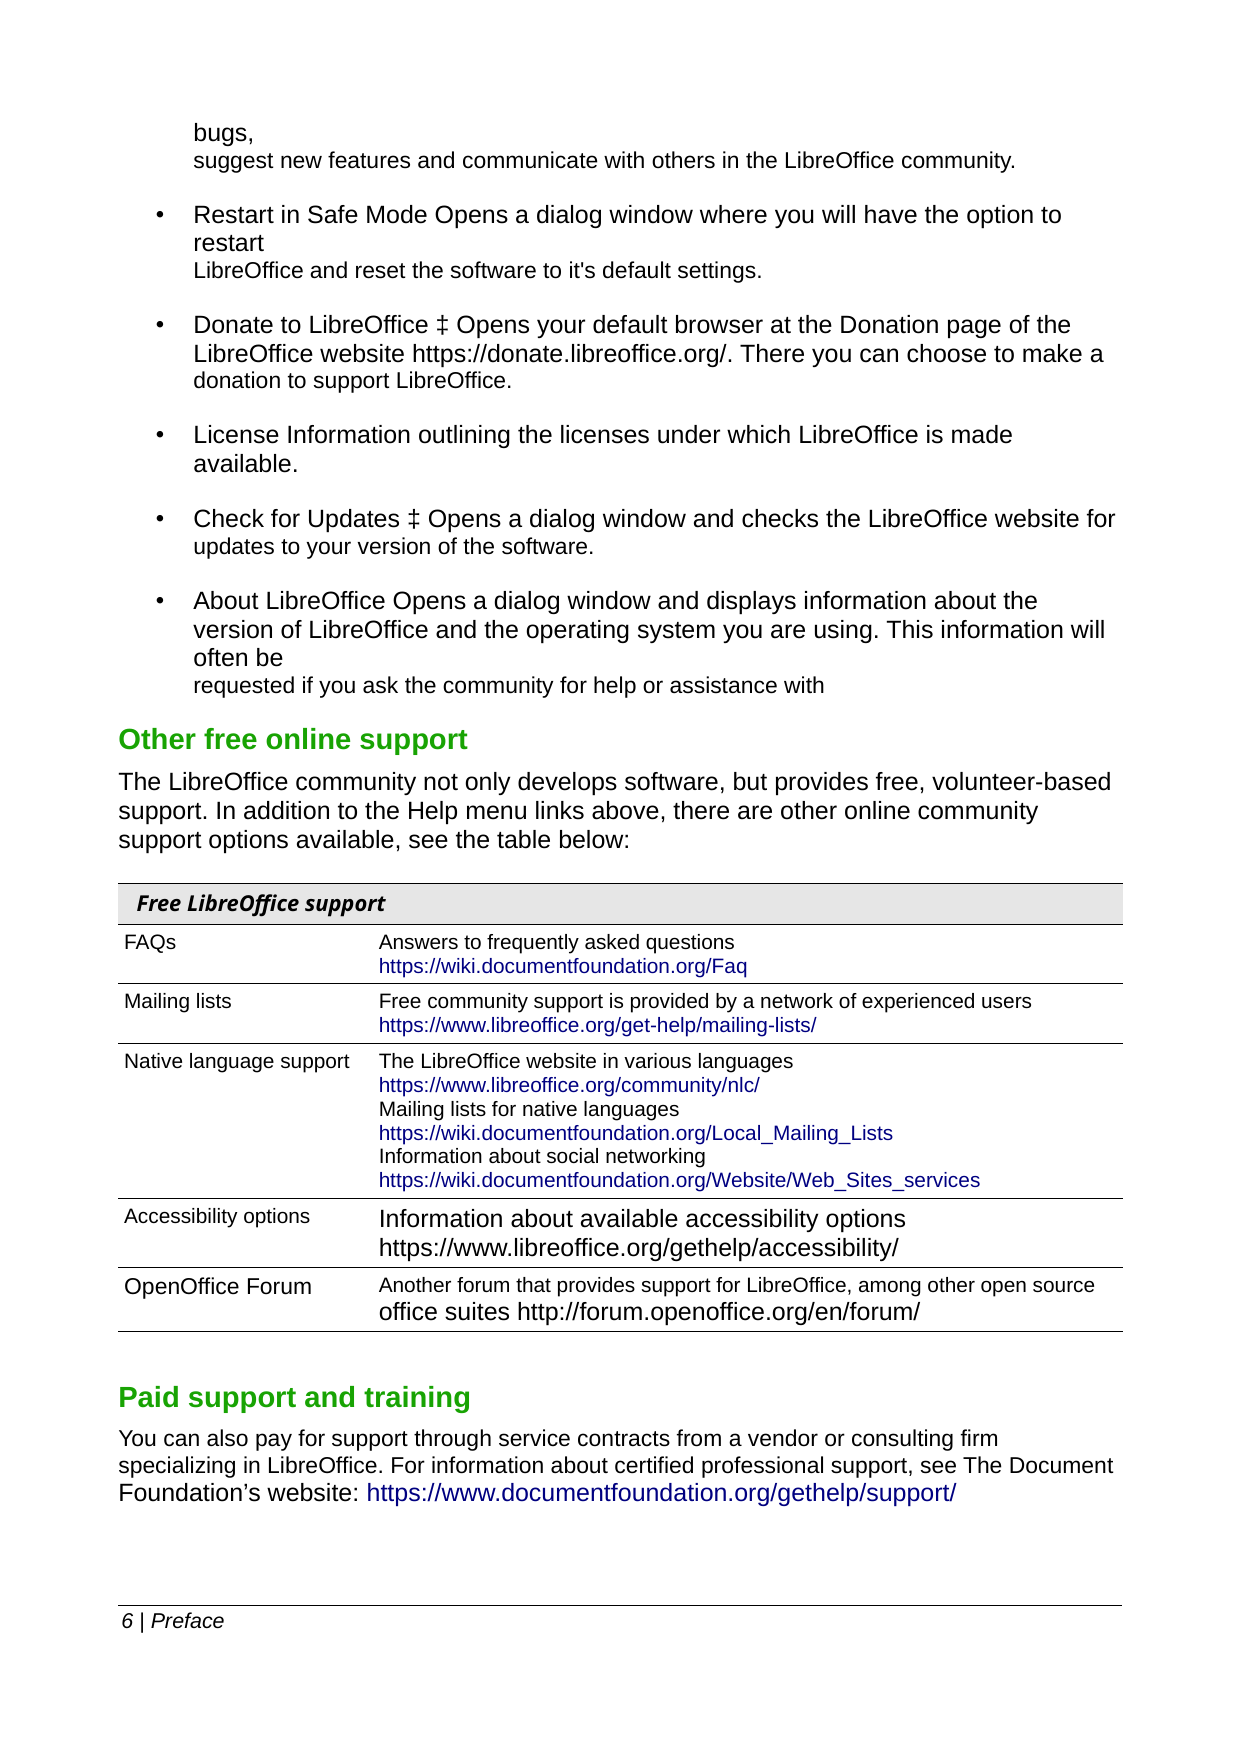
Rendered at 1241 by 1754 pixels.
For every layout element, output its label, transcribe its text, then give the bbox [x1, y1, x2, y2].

list Restart in Safe Mode Opens a dialog window where you will have the option to restart [156, 199, 1122, 257]
table_cell The LibreOffice website in various languages https://www.libreoffice.org/community/nlc/ Mailing lists for native languages https://wiki.documentfoundation.org/Local_Mailing_Lists Information about social networking https://wiki.documentfoundation.org/Website/Web_Sites_services [373, 1044, 1123, 1198]
list About LibreOffice Opens a dialog window and displays information about the version of LibreOffice and the operating system you are using. This information will often be [156, 586, 1122, 672]
subtitle Paid support and training [118, 1380, 1122, 1414]
table_cell Free community support is provided by a network of experienced users https://www.libreoffice.org/get-help/mailing-lists/ [373, 984, 1123, 1043]
text Foundation’s website: https://www.documentfoundation.org/gethelp/support/ [118, 1478, 1122, 1507]
subtitle Other free online support [118, 722, 1122, 756]
list suggest new features and communicate with others in the LibreOffice community. [156, 147, 1122, 173]
list Donate to LibreOffice ‡ Opens your default browser at the Donation page of the [156, 310, 1122, 339]
list requested if you ask the community for help or assistance with [156, 672, 1122, 698]
table_cell Native language support [118, 1044, 373, 1198]
list updates to your version of the software. [156, 533, 1122, 559]
text specializing in LibreOffice. For information about certified professional support, see The Document [118, 1452, 1122, 1478]
list donation to support LibreOffice. [156, 367, 1122, 394]
table_cell Answers to frequently asked questions https://wiki.documentfoundation.org/Faq [373, 925, 1123, 983]
list LibreOffice and reset the software to it's default settings. [156, 257, 1122, 283]
text You can also pay for support through service contracts from a vendor or consulting firm [118, 1425, 1122, 1452]
list LibreOffice website https://donate.libreoffice.org/. There you can choose to make a [156, 339, 1122, 367]
table_cell FAQs [118, 925, 373, 983]
table_cell Accessibility options [118, 1199, 373, 1267]
table_cell Mailing lists [118, 984, 373, 1043]
table_cell Another forum that provides support for LibreOffice, among other open source office suites http://forum.openoffice.org/en/forum/ [373, 1268, 1123, 1331]
list Check for Updates ‡ Opens a dialog window and checks the LibreOffice website for [156, 504, 1122, 533]
table_header Free LibreOffice support [118, 884, 1123, 924]
list License Information outlining the licenses under which LibreOffice is made available. [156, 420, 1122, 478]
table_cell Information about available accessibility options https://www.libreoffice.org/gethelp/accessibility/ [373, 1199, 1123, 1267]
table_cell OpenOffice Forum [118, 1268, 373, 1331]
text The LibreOffice community not only develops software, but provides free, volunteer-based support. In addition to the Help menu links above, there are other online community support options available, see the table below: [118, 767, 1122, 854]
list bugs, [156, 118, 1122, 147]
